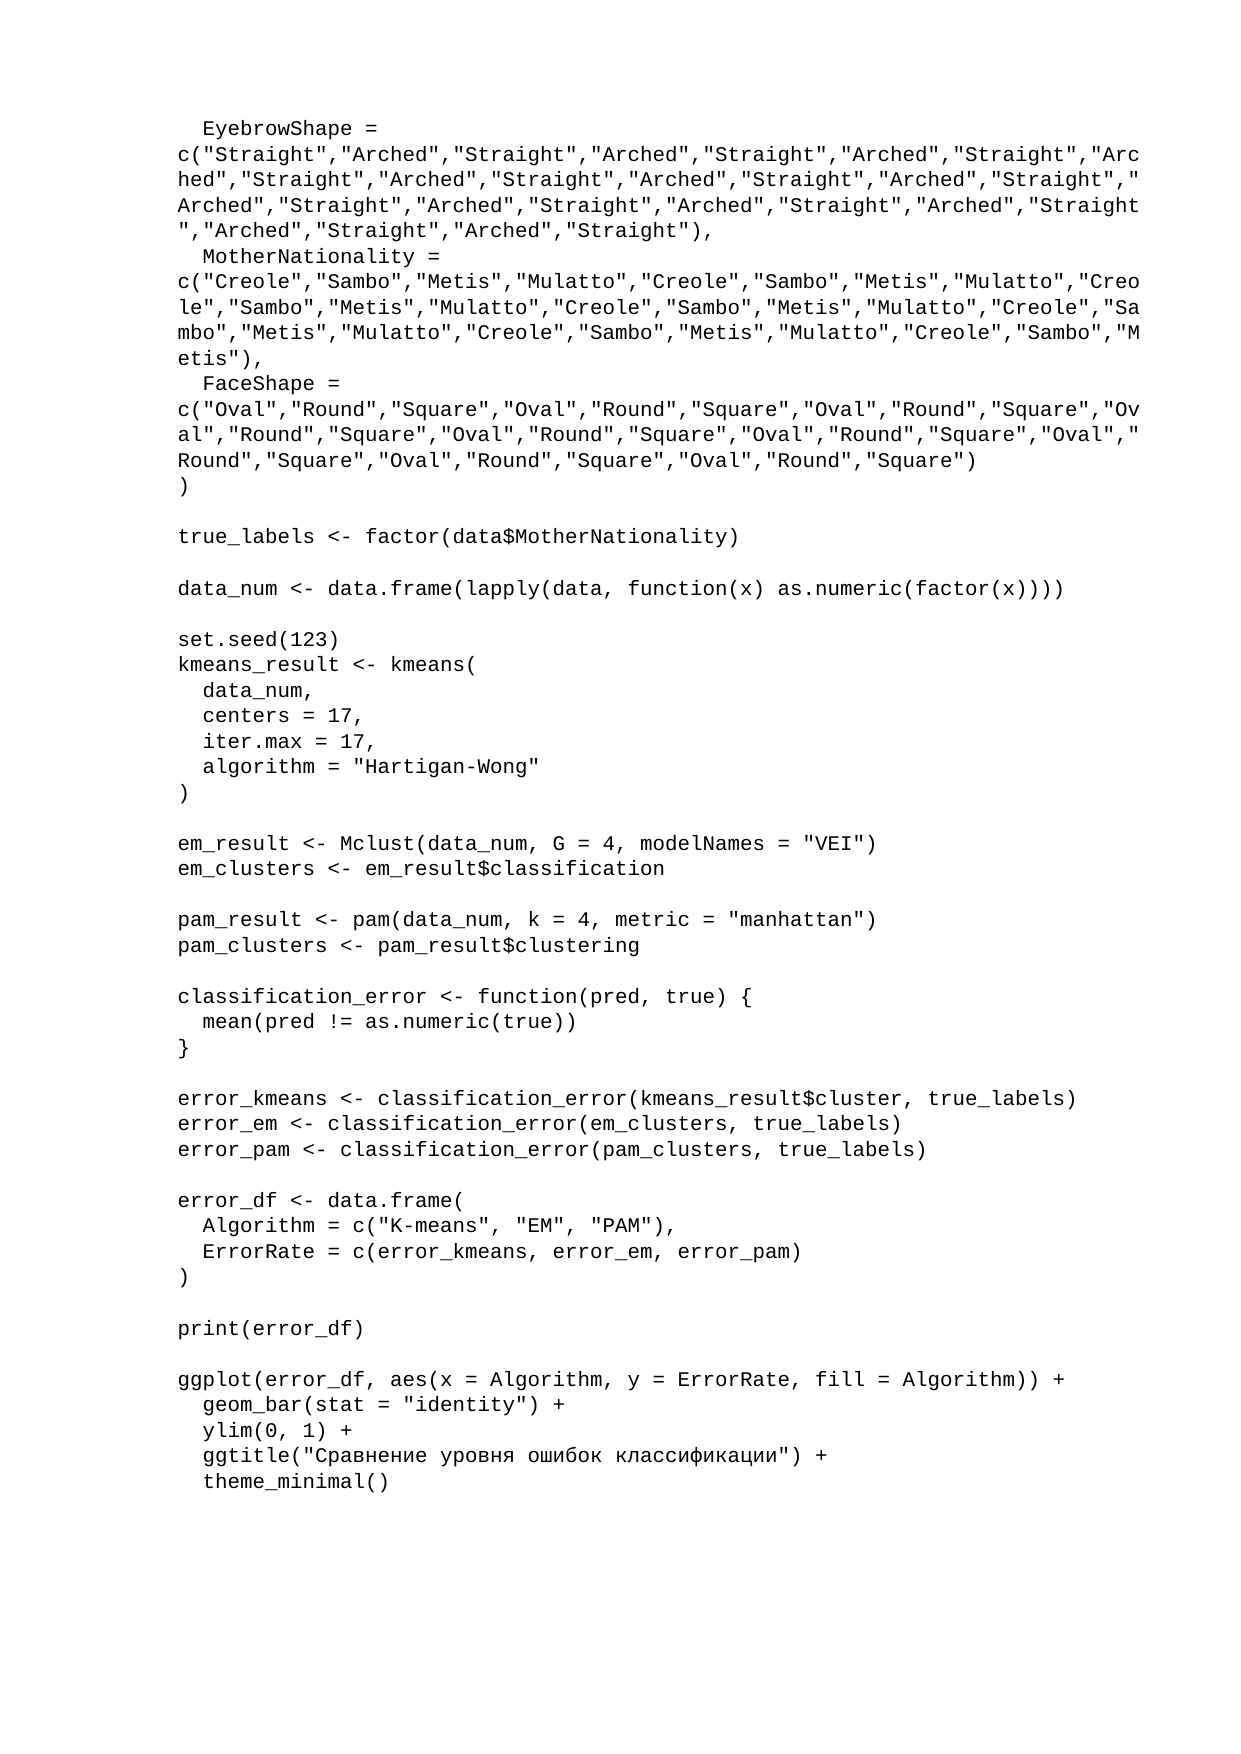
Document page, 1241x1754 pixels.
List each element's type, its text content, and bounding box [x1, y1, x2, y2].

text centers = 17, [177, 705, 1152, 729]
text error_em <- classification_error(em_clusters, true_labels) [177, 1113, 1152, 1137]
text classification_error <- function(pred, true) { [177, 986, 1152, 1009]
text pam_result <- pam(data_num, k = 4, metric = "manhattan") [177, 909, 1152, 933]
text pam_clusters <- pam_result$clustering [177, 935, 1152, 958]
text mean(pred != as.numeric(true)) [177, 1011, 1152, 1035]
text error_kmeans <- classification_error(kmeans_result$cluster, true_labels) [177, 1088, 1152, 1112]
text print(error_df) [177, 1318, 1152, 1341]
text EyebrowShape = c("Straight","Arched","Straight","Arched","Straight","Arched","Straight","Arched","Straight","Arched","Straight","Arched","Straight","Arched","Straight","Arched","Straight","Arched","Straight","Arched","Straight","Arched","Straight","Arched","Straight","Arched","Straight"), [177, 118, 1152, 244]
text em_clusters <- em_result$classification [177, 858, 1152, 882]
text ylim(0, 1) + [177, 1420, 1152, 1443]
text kmeans_result <- kmeans( [177, 654, 1152, 678]
text geom_bar(stat = "identity") + [177, 1394, 1152, 1418]
text ErrorRate = c(error_kmeans, error_em, error_pam) [177, 1241, 1152, 1265]
text ) [177, 1267, 1152, 1290]
text ) [177, 782, 1152, 805]
text theme_minimal() [177, 1471, 1152, 1494]
text FaceShape = c("Oval","Round","Square","Oval","Round","Square","Oval","Round","Square","Oval","Round","Square","Oval","Round","Square","Oval","Round","Square","Oval","Round","Square","Oval","Round","Square","Oval","Round","Square") [177, 373, 1152, 473]
text iter.max = 17, [177, 731, 1152, 754]
text } [177, 1037, 1152, 1061]
text MotherNationality = c("Creole","Sambo","Metis","Mulatto","Creole","Sambo","Metis","Mulatto","Creole","Sambo","Metis","Mulatto","Creole","Sambo","Metis","Mulatto","Creole","Sambo","Metis","Mulatto","Creole","Sambo","Metis","Mulatto","Creole","Sambo","Metis"), [177, 246, 1152, 371]
text ggplot(error_df, aes(x = Algorithm, y = ErrorRate, fill = Algorithm)) + [177, 1369, 1152, 1392]
text data_num <- data.frame(lapply(data, function(x) as.numeric(factor(x)))) [177, 577, 1152, 601]
text algorithm = "Hartigan-Wong" [177, 756, 1152, 780]
text set.seed(123) [177, 628, 1152, 652]
text true_labels <- factor(data$MotherNationality) [177, 526, 1152, 550]
text ) [177, 475, 1152, 499]
text ggtitle("Сравнение уровня ошибок классификации") + [177, 1445, 1152, 1469]
text Algorithm = c("K-means", "EM", "PAM"), [177, 1216, 1152, 1239]
text error_pam <- classification_error(pam_clusters, true_labels) [177, 1139, 1152, 1163]
text error_df <- data.frame( [177, 1190, 1152, 1214]
text em_result <- Mclust(data_num, G = 4, modelNames = "VEI") [177, 833, 1152, 856]
text data_num, [177, 679, 1152, 703]
